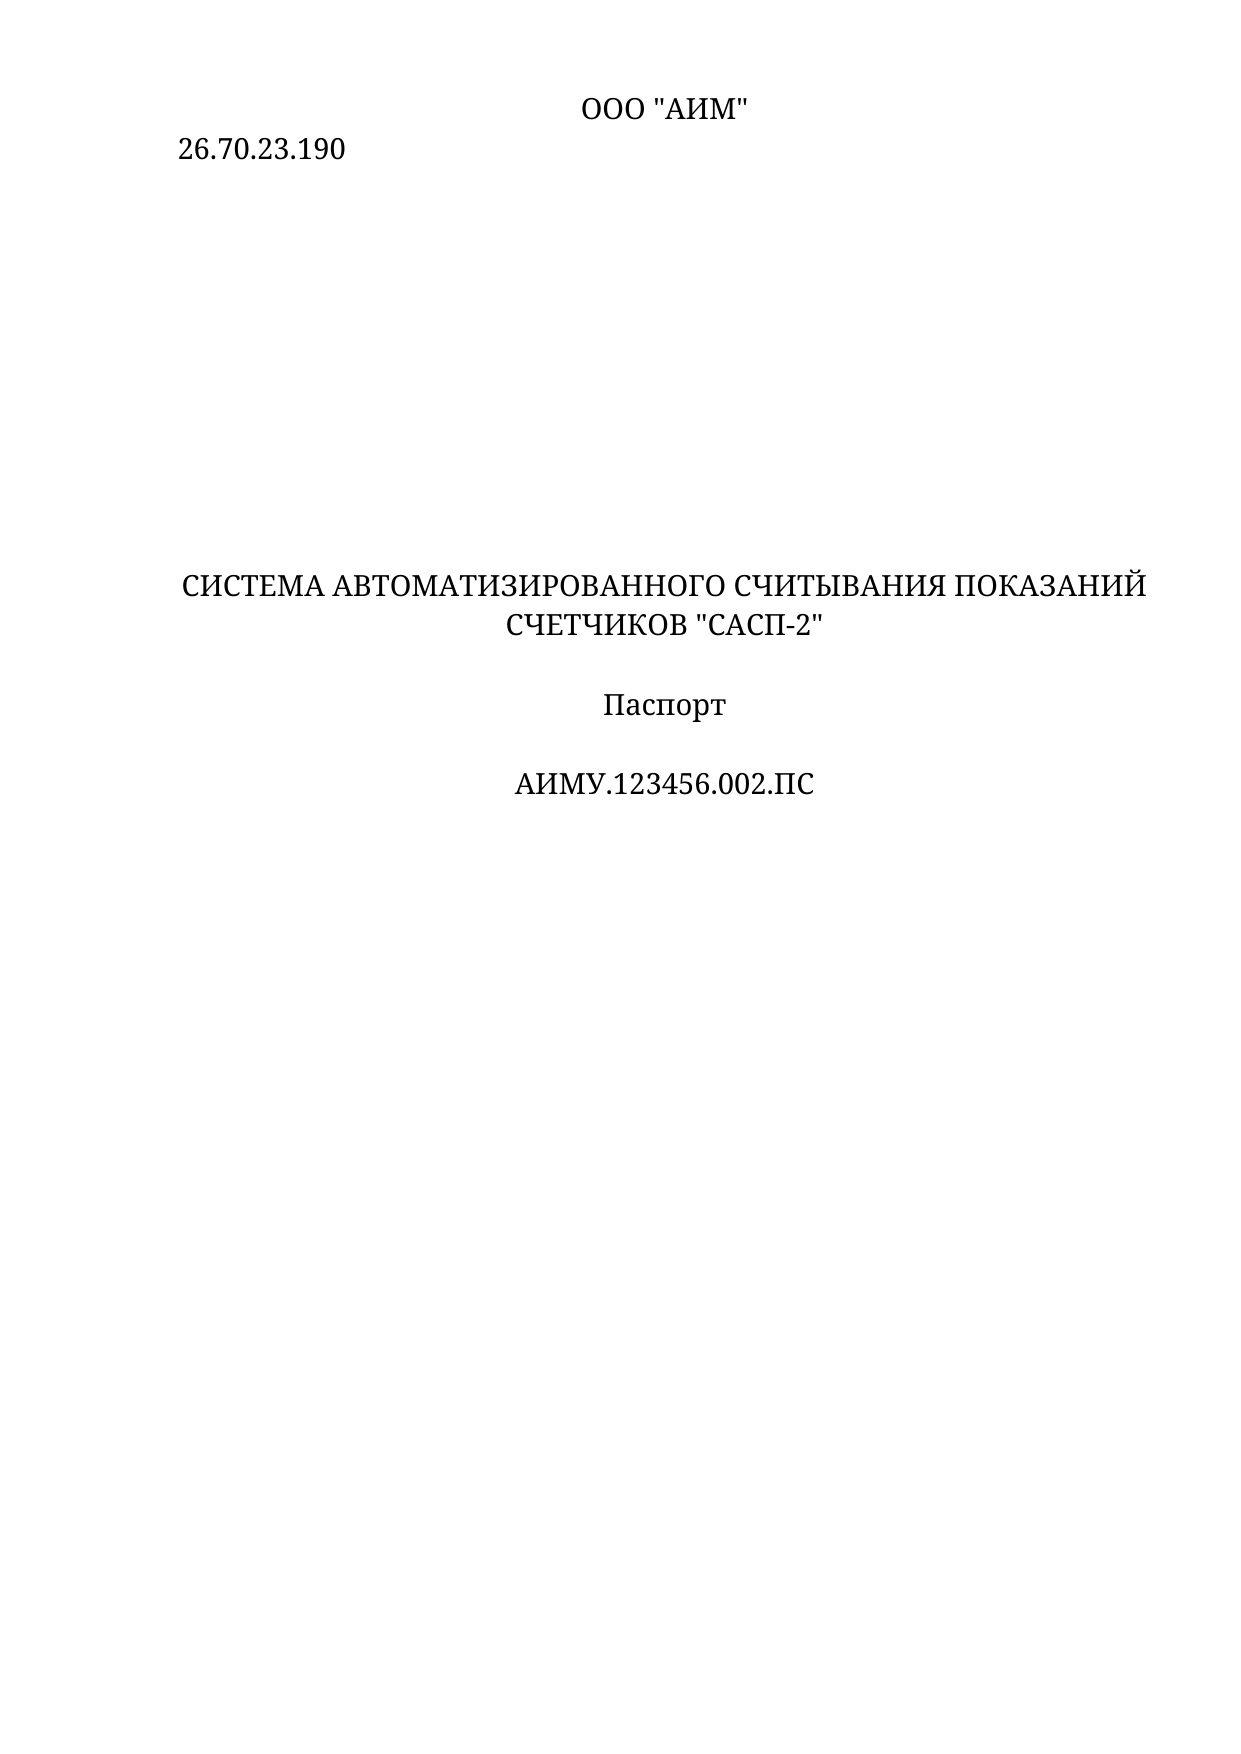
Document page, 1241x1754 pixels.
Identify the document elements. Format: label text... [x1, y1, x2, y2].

title Паспорт [177, 684, 1152, 723]
title ООО "АИМ" [177, 88, 1152, 128]
title СИСТЕМА АВТОМАТИЗИРОВАННОГО СЧИТЫВАНИЯ ПОКАЗАНИЙ СЧЕТЧИКОВ "САСП-2" [177, 565, 1152, 644]
title 26.70.23.190 [177, 128, 1152, 168]
title АИМУ.123456.002.ПС [177, 763, 1152, 803]
